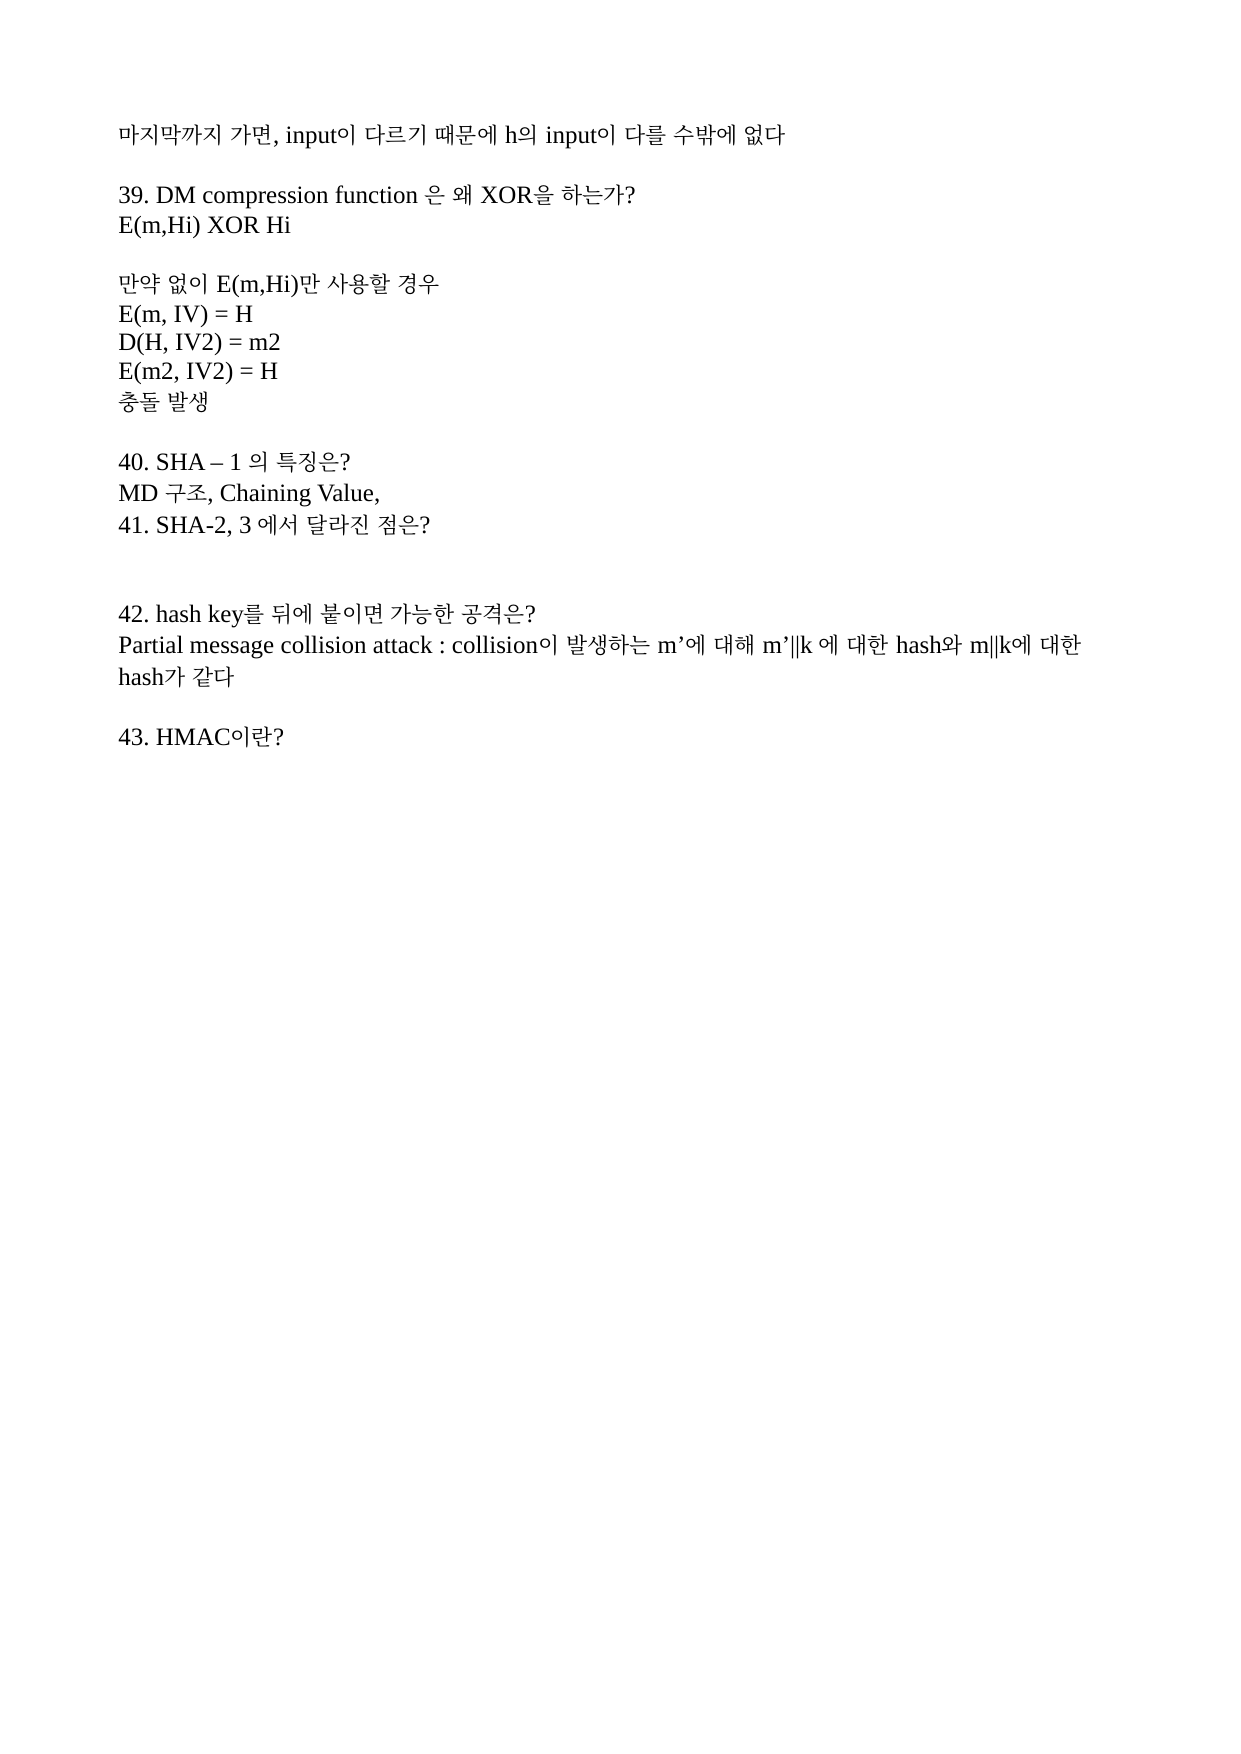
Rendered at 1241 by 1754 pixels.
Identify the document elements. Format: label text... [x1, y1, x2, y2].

text MD 구조, Chaining Value, [118, 477, 1122, 508]
text 만약 없이 E(m,Hi)만 사용할 경우 [118, 267, 1122, 299]
text 충돌 발생 [118, 385, 1122, 416]
text 41. SHA-2, 3 에서 달라진 점은? [118, 508, 1122, 539]
text 40. SHA – 1 의 특징은? [118, 445, 1122, 477]
text E(m2, IV2) = H [118, 356, 1122, 385]
text D(H, IV2) = m2 [118, 327, 1122, 356]
text Partial message collision attack : collision이 발생하는 m’에 대해 m’||k 에 대한 hash와 m||k에 대한 hash가 같다 [118, 628, 1122, 691]
text 43. HMAC이란? [118, 720, 1122, 752]
text E(m, IV) = H [118, 299, 1122, 327]
text 39. DM compression function 은 왜 XOR을 하는가? [118, 178, 1122, 210]
text 42. hash key를 뒤에 붙이면 가능한 공격은? [118, 597, 1122, 628]
text 마지막까지 가면, input이 다르기 때문에 h의 input이 다를 수밖에 없다 [118, 118, 1122, 149]
text E(m,Hi) XOR Hi [118, 210, 1122, 238]
